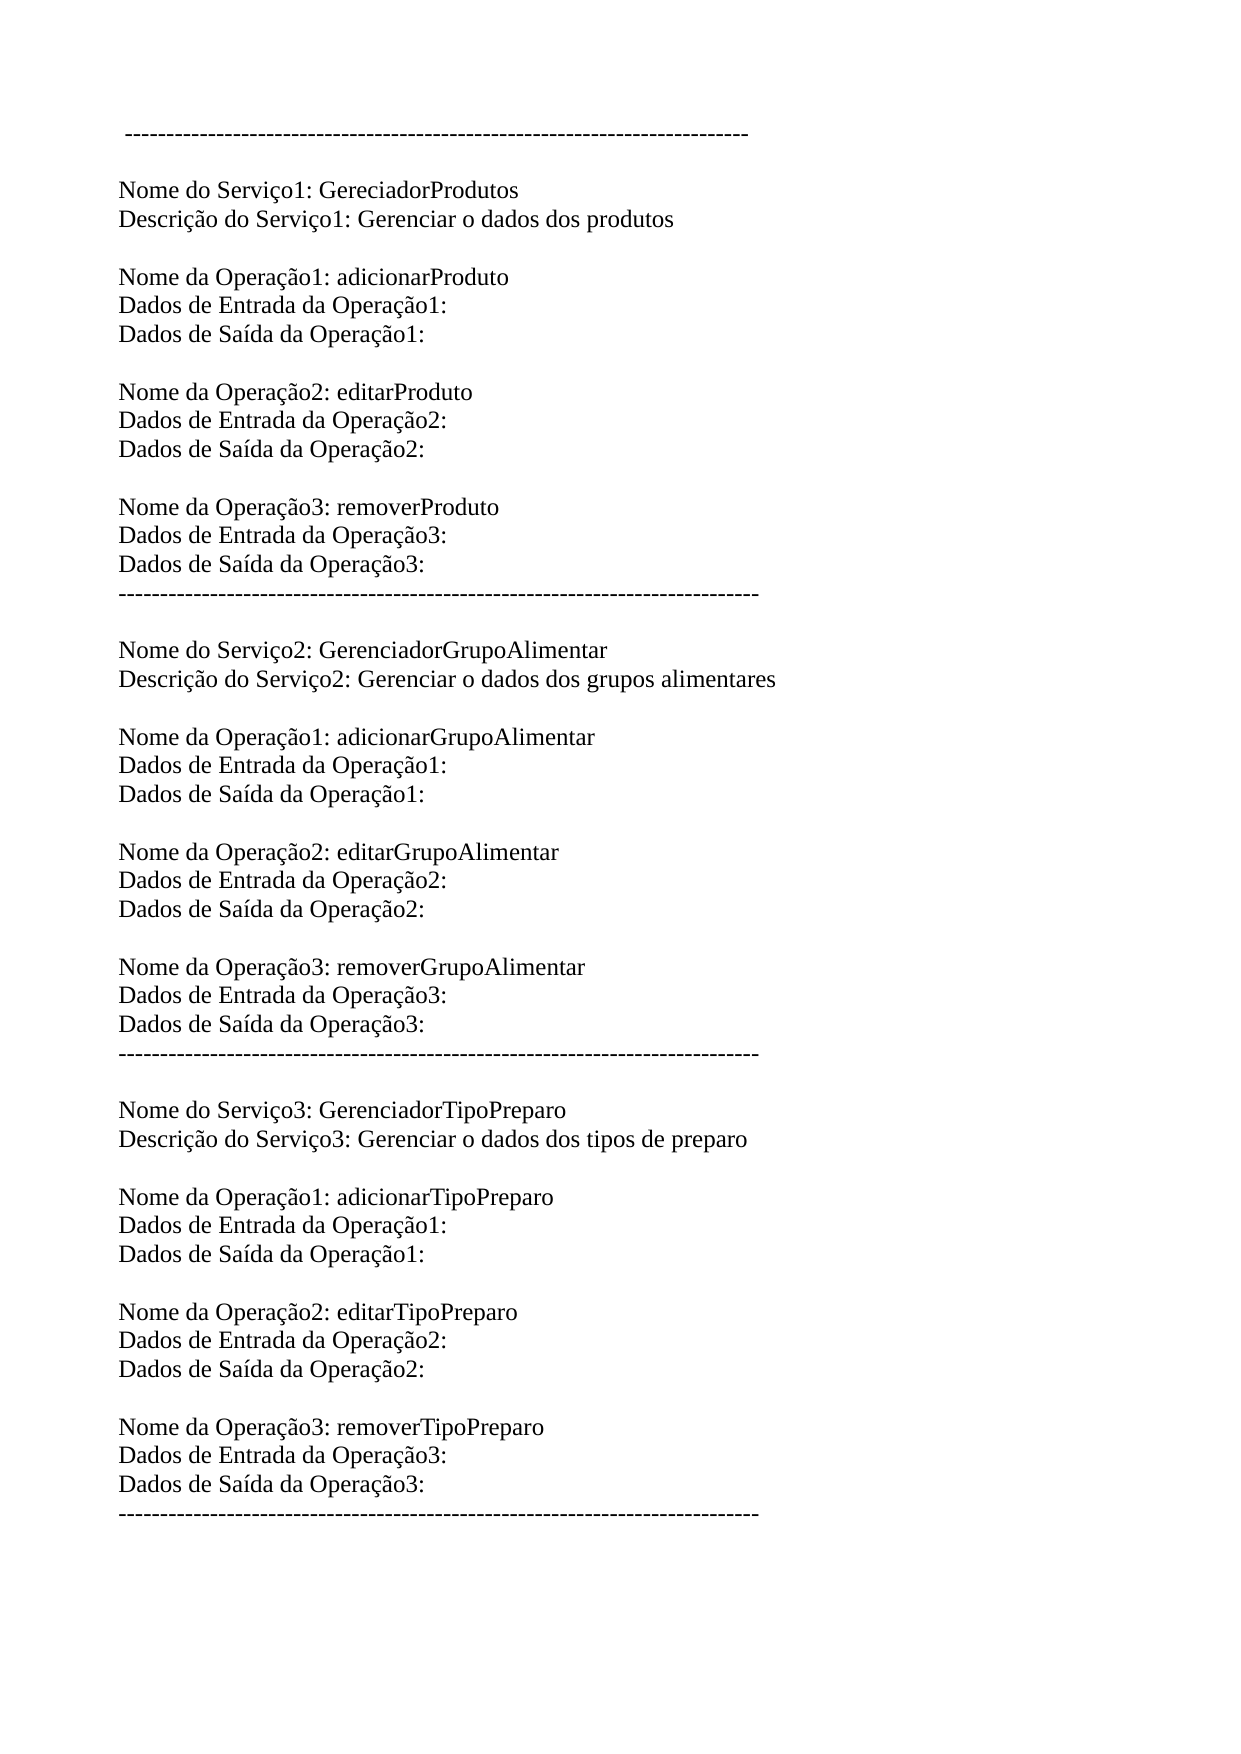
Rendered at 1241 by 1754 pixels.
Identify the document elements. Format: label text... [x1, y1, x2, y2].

text Nome da Operação1: adicionarProduto [118, 262, 1122, 291]
text Descrição do Serviço2: Gerenciar o dados dos grupos alimentares [118, 664, 1122, 693]
text Dados de Entrada da Operação3: [118, 521, 1122, 549]
text ----------------------------------------------------------------------------- [118, 1498, 1122, 1527]
text Nome da Operação3: removerTipoPreparo [118, 1412, 1122, 1441]
text Dados de Saída da Operação2: [118, 1354, 1122, 1383]
text Dados de Saída da Operação1: [118, 319, 1122, 348]
text Dados de Entrada da Operação1: [118, 751, 1122, 779]
text Descrição do Serviço3: Gerenciar o dados dos tipos de preparo [118, 1124, 1122, 1153]
text Dados de Saída da Operação3: [118, 1009, 1122, 1038]
text Dados de Saída da Operação3: [118, 1469, 1122, 1498]
text Nome do Serviço2: GerenciadorGrupoAlimentar [118, 636, 1122, 664]
text Nome do Serviço1: GereciadorProdutos [118, 176, 1122, 204]
text Nome da Operação1: adicionarGrupoAlimentar [118, 722, 1122, 751]
text Dados de Entrada da Operação3: [118, 1441, 1122, 1469]
text Dados de Saída da Operação3: [118, 549, 1122, 578]
text Nome da Operação3: removerGrupoAlimentar [118, 952, 1122, 981]
text Nome da Operação2: editarTipoPreparo [118, 1297, 1122, 1326]
text Dados de Entrada da Operação2: [118, 406, 1122, 434]
text --------------------------------------------------------------------------- [118, 118, 1122, 147]
text Dados de Saída da Operação2: [118, 434, 1122, 463]
text Dados de Entrada da Operação2: [118, 1326, 1122, 1354]
text Nome da Operação2: editarGrupoAlimentar [118, 837, 1122, 866]
text ----------------------------------------------------------------------------- [118, 578, 1122, 607]
text Nome da Operação3: removerProduto [118, 492, 1122, 521]
text Dados de Saída da Operação1: [118, 779, 1122, 808]
text Dados de Entrada da Operação3: [118, 981, 1122, 1009]
text Dados de Entrada da Operação2: [118, 866, 1122, 894]
text Dados de Saída da Operação2: [118, 894, 1122, 923]
text ----------------------------------------------------------------------------- [118, 1038, 1122, 1067]
text Dados de Saída da Operação1: [118, 1239, 1122, 1268]
text Nome da Operação2: editarProduto [118, 377, 1122, 406]
text Dados de Entrada da Operação1: [118, 291, 1122, 319]
text Nome da Operação1: adicionarTipoPreparo [118, 1182, 1122, 1211]
text Descrição do Serviço1: Gerenciar o dados dos produtos [118, 204, 1122, 233]
text Dados de Entrada da Operação1: [118, 1211, 1122, 1239]
text Nome do Serviço3: GerenciadorTipoPreparo [118, 1096, 1122, 1124]
